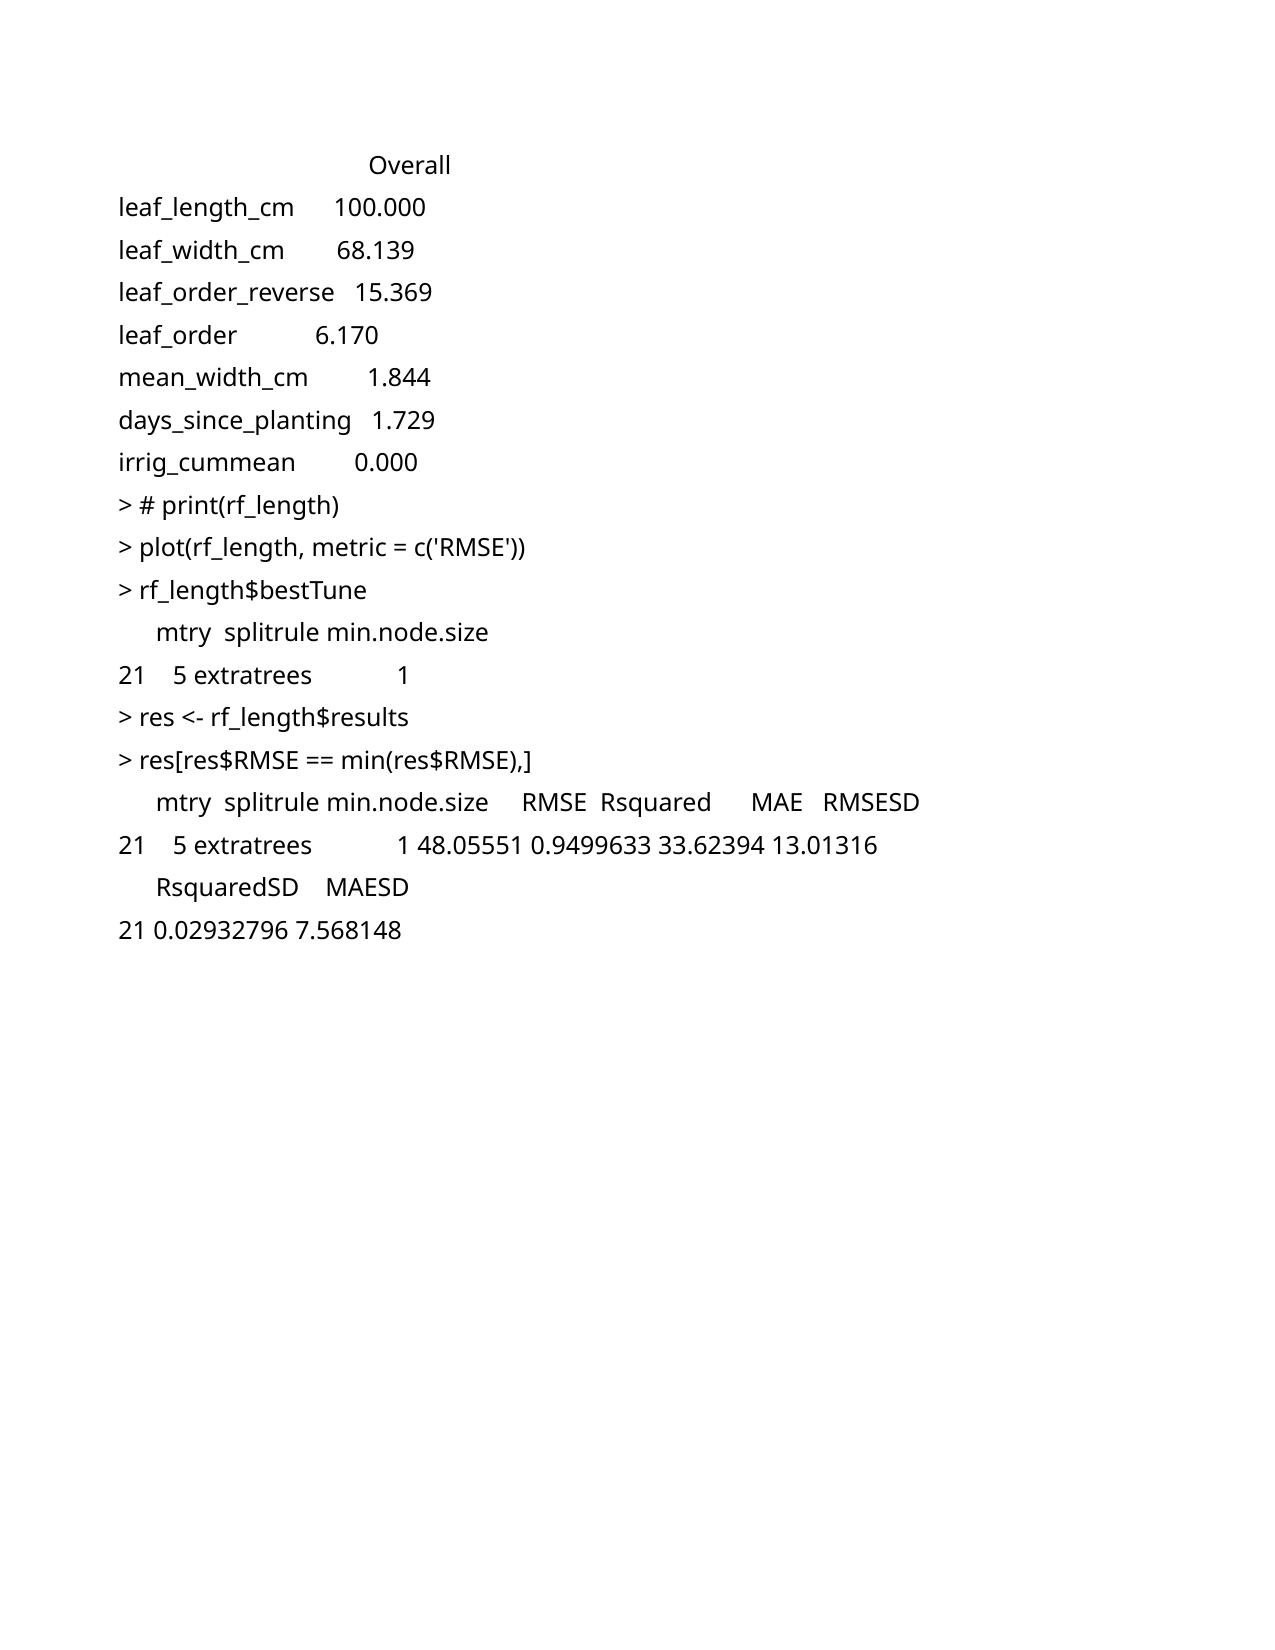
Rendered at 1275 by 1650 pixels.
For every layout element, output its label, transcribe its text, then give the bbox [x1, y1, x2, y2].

text > # print(rf_length) [118, 488, 1157, 522]
text > res <- rf_length$results [118, 700, 1157, 734]
text > rf_length$bestTune [118, 573, 1157, 607]
text 21 0.02932796 7.568148 [118, 913, 1157, 947]
text Overall [118, 148, 1157, 182]
text RsquaredSD MAESD [118, 870, 1157, 904]
text irrig_cummean 0.000 [118, 445, 1157, 479]
text mtry splitrule min.node.size [118, 615, 1157, 649]
text > res[res$RMSE == min(res$RMSE),] [118, 743, 1157, 777]
text leaf_width_cm 68.139 [118, 233, 1157, 267]
text leaf_length_cm 100.000 [118, 190, 1157, 224]
text leaf_order 6.170 [118, 318, 1157, 352]
text mean_width_cm 1.844 [118, 360, 1157, 394]
text days_since_planting 1.729 [118, 403, 1157, 437]
text 21 5 extratrees 1 [118, 658, 1157, 692]
text 21 5 extratrees 1 48.05551 0.9499633 33.62394 13.01316 [118, 828, 1157, 862]
text mtry splitrule min.node.size RMSE Rsquared MAE RMSESD [118, 785, 1157, 819]
text > plot(rf_length, metric = c('RMSE')) [118, 530, 1157, 564]
text leaf_order_reverse 15.369 [118, 275, 1157, 309]
